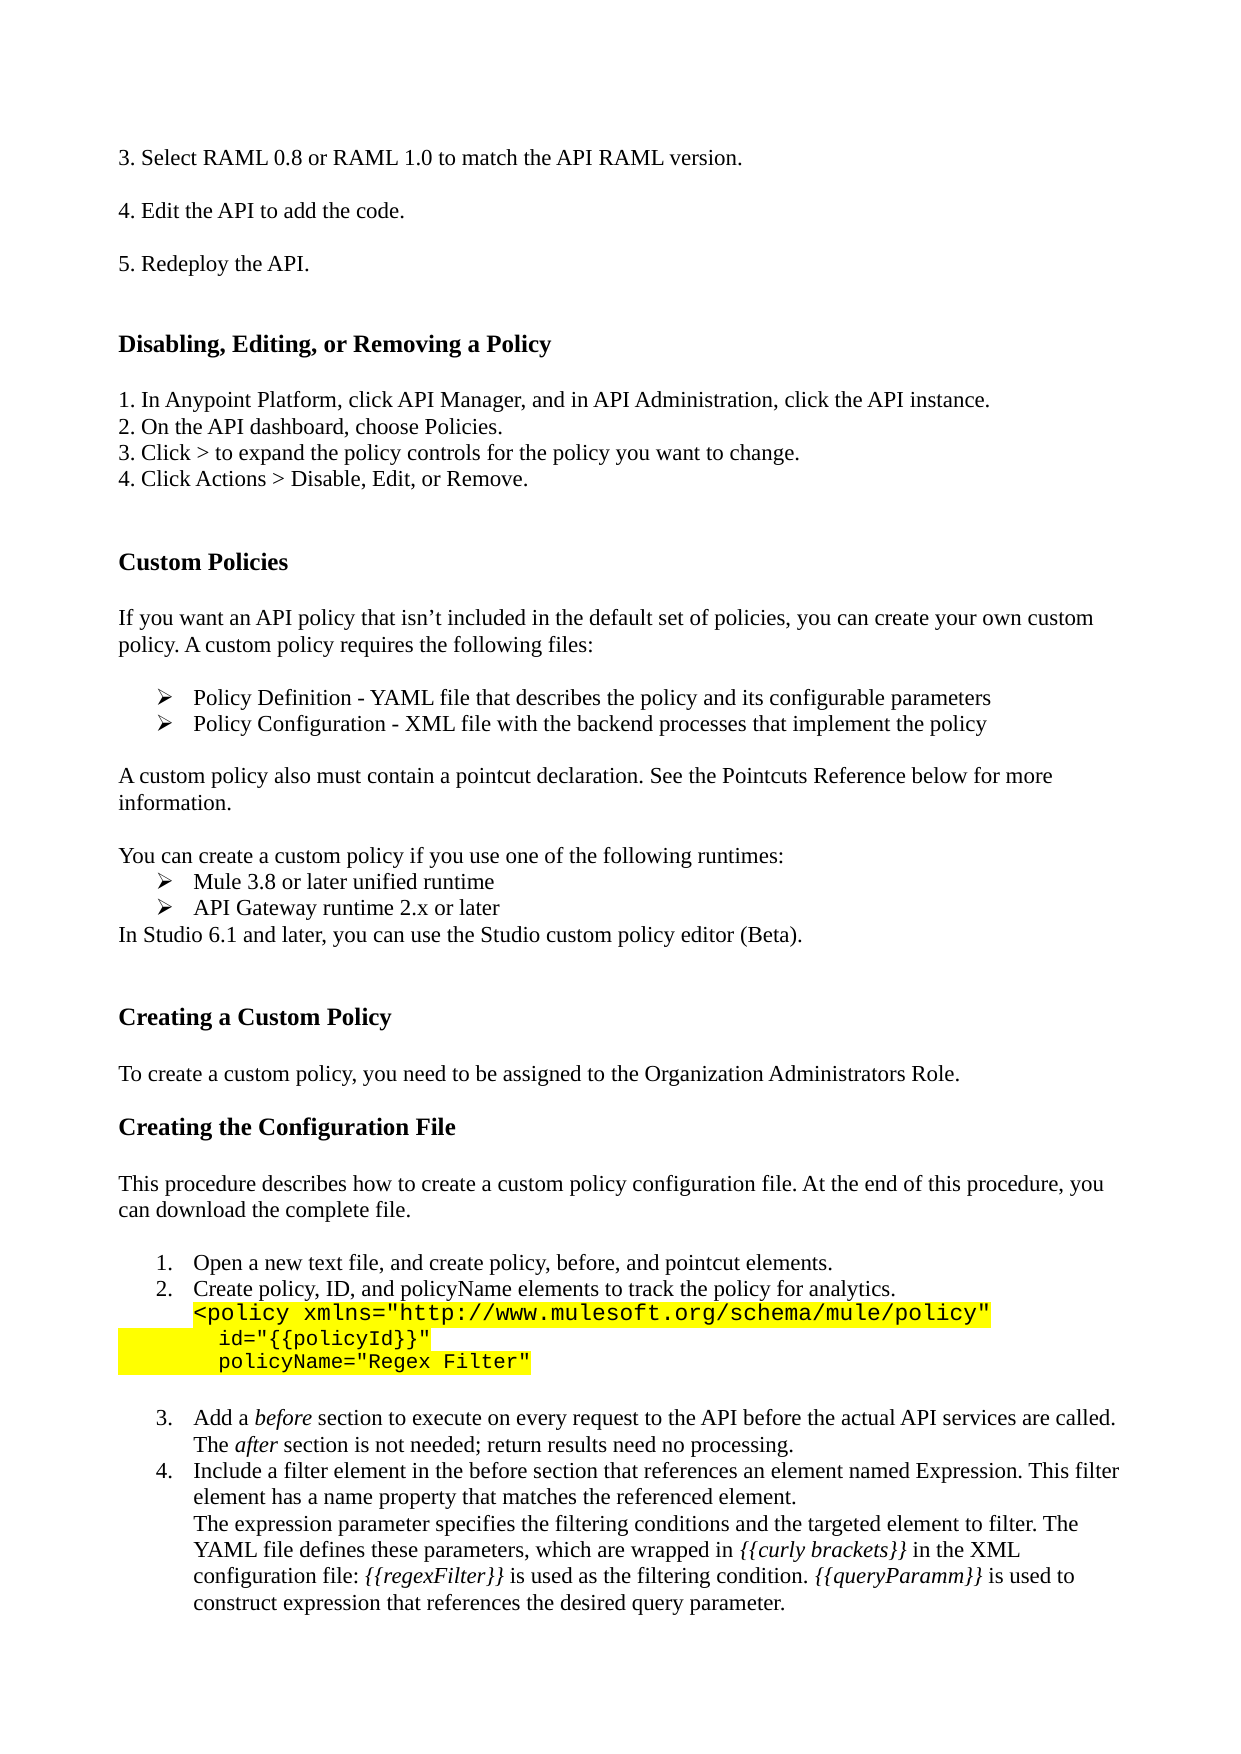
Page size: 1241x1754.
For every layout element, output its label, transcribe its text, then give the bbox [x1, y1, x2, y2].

list Add a before section to execute on every request to the API before the actual API services are called. The after section is not needed; return results need no processing. [156, 1404, 1122, 1457]
text 3. Click > to expand the policy controls for the policy you want to change. [118, 439, 1122, 466]
text 1. In Anypoint Platform, click API Manager, and in API Administration, click the API instance. [118, 386, 1122, 413]
text policyName="Regex Filter" [118, 1351, 1122, 1375]
text To create a custom policy, you need to be assigned to the Organization Administrators Role. [118, 1060, 1122, 1086]
text Creating a Custom Policy [118, 1002, 1122, 1031]
text Custom Policies [118, 547, 1122, 576]
list Create policy, ID, and policyName elements to track the policy for analytics. [156, 1275, 1122, 1302]
text A custom policy also must contain a pointcut declaration. See the Pointcuts Reference below for more information. [118, 763, 1122, 815]
text This procedure describes how to create a custom policy configuration file. At the end of this procedure, you can download the complete file. [118, 1170, 1122, 1223]
text 4. Click Actions > Disable, Edit, or Remove. [118, 466, 1122, 492]
text If you want an API policy that isn’t included in the default set of policies, you can create your own custom policy. A custom policy requires the following files: [118, 604, 1122, 657]
text In Studio 6.1 and later, you can use the Studio custom policy editor (Beta). [118, 921, 1122, 947]
list The expression parameter specifies the filtering conditions and the targeted element to filter. The YAML file defines these parameters, which are wrapped in {{curly brackets}} in the XML configuration file: {{regexFilter}} is used as the filtering condition. {{queryParamm}} is used to construct expression that references the desired query parameter. [156, 1510, 1122, 1615]
text You can create a custom policy if you use one of the following runtimes: [118, 842, 1122, 868]
list Include a filter element in the before section that references an element named Expression. This filter element has a name property that matches the referenced element. [156, 1457, 1122, 1510]
text Disabling, Editing, or Removing a Policy [118, 329, 1122, 358]
list <policy xmlns="http://www.mulesoft.org/schema/mule/policy" [156, 1302, 1122, 1328]
text 5. Redeploy the API. [118, 250, 1122, 276]
text 4. Edit the API to add the code. [118, 197, 1122, 223]
list Mule 3.8 or later unified runtime [156, 868, 1122, 894]
list API Gateway runtime 2.x or later [156, 894, 1122, 921]
text Creating the Configuration File [118, 1112, 1122, 1141]
text 3. Select RAML 0.8 or RAML 1.0 to match the API RAML version. [118, 144, 1122, 171]
list Policy Definition - YAML file that describes the policy and its configurable parameters [156, 683, 1122, 710]
list Open a new text file, and create policy, before, and pointcut elements. [156, 1249, 1122, 1275]
list Policy Configuration - XML file with the backend processes that implement the policy [156, 710, 1122, 736]
text 2. On the API dashboard, choose Policies. [118, 413, 1122, 439]
text id="{{policyId}}" [118, 1328, 1122, 1351]
